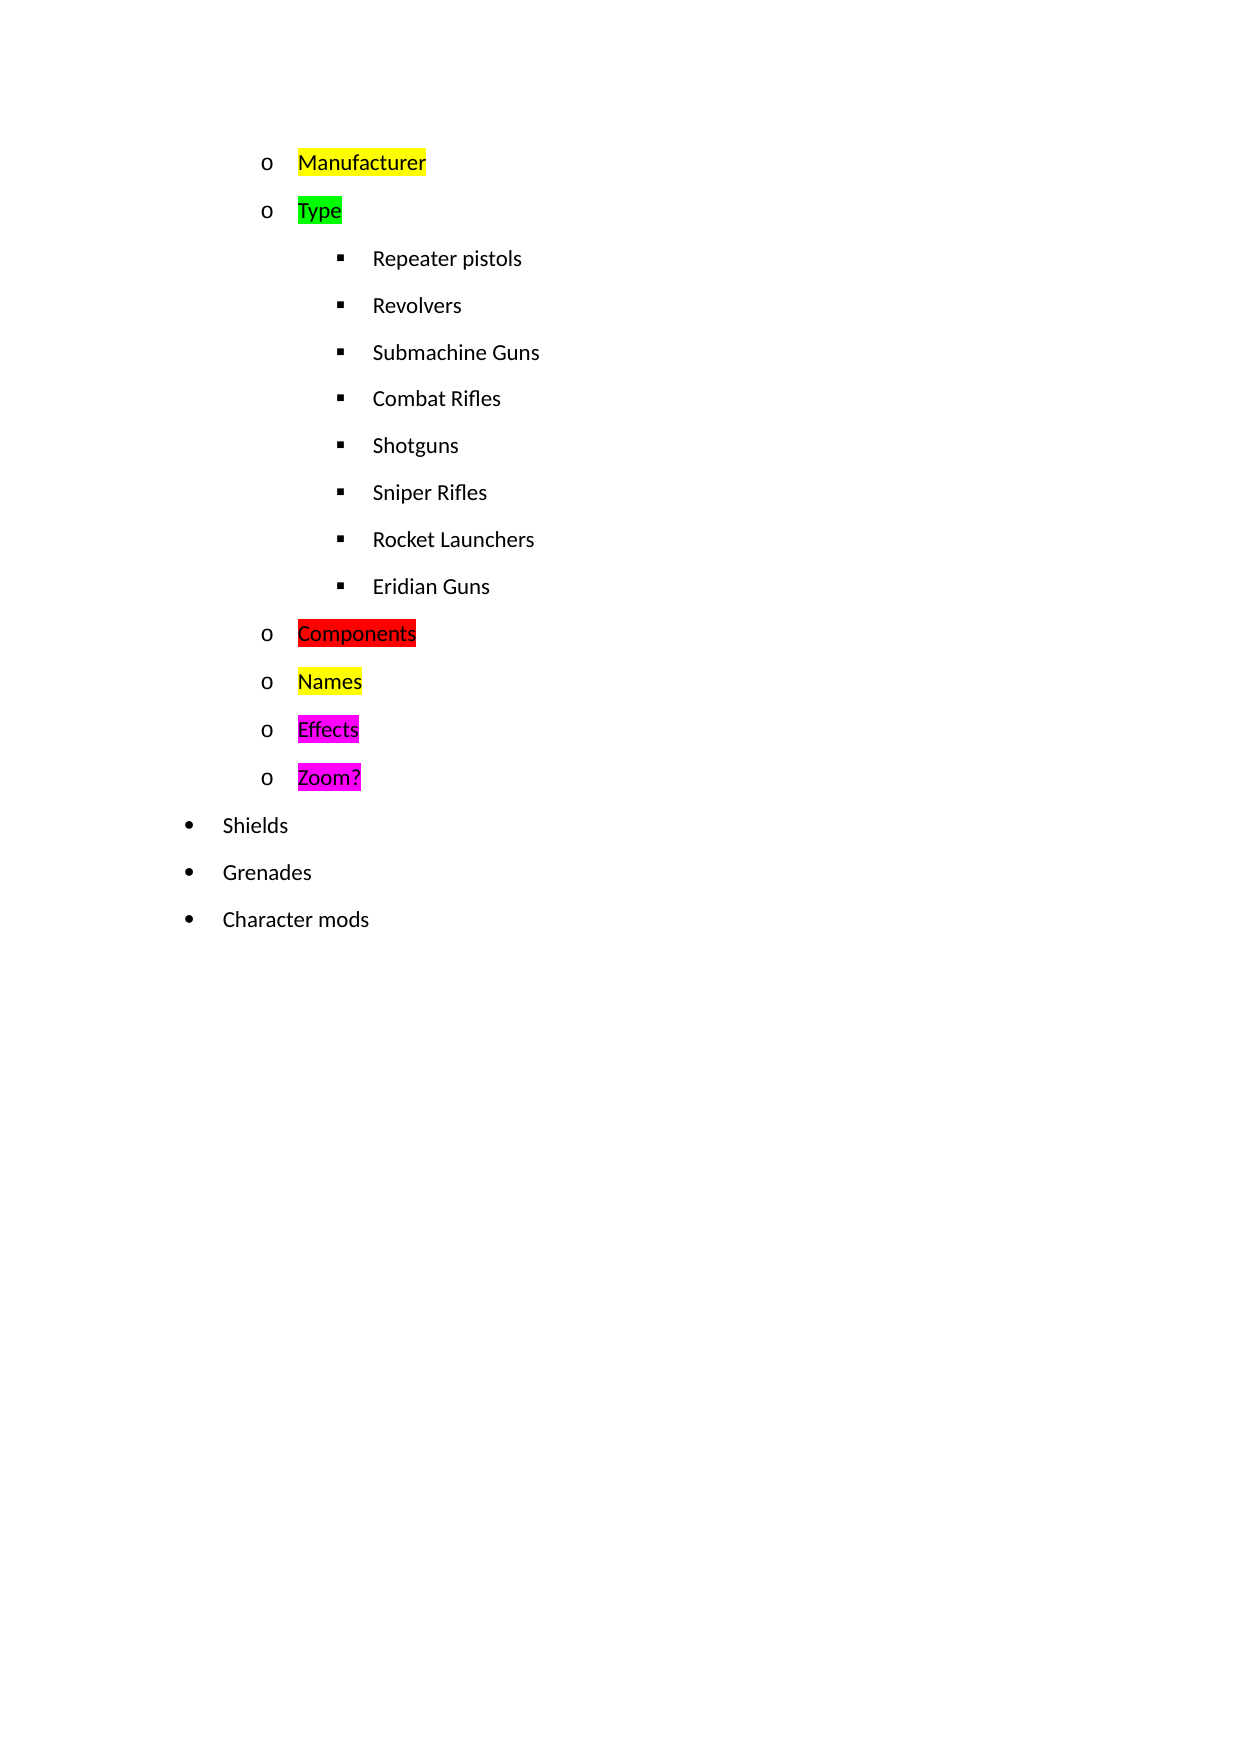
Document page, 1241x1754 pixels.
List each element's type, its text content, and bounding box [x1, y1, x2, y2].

list Grenades [185, 858, 1093, 886]
list Manufacturer [260, 148, 1093, 177]
list Sniper Rifles [335, 478, 1093, 506]
list Zoom? [260, 763, 1093, 792]
list Repeater pistols [335, 244, 1093, 272]
list Type [260, 196, 1093, 225]
list Eridian Guns [335, 572, 1093, 600]
list Character mods [185, 905, 1093, 933]
list Revolvers [335, 291, 1093, 319]
list Shields [185, 811, 1093, 839]
list Components [260, 619, 1093, 648]
list Shotguns [335, 431, 1093, 459]
list Names [260, 667, 1093, 696]
list Effects [260, 715, 1093, 744]
list Submachine Guns [335, 338, 1093, 366]
list Combat Rifles [335, 384, 1093, 412]
list Rocket Launchers [335, 525, 1093, 553]
